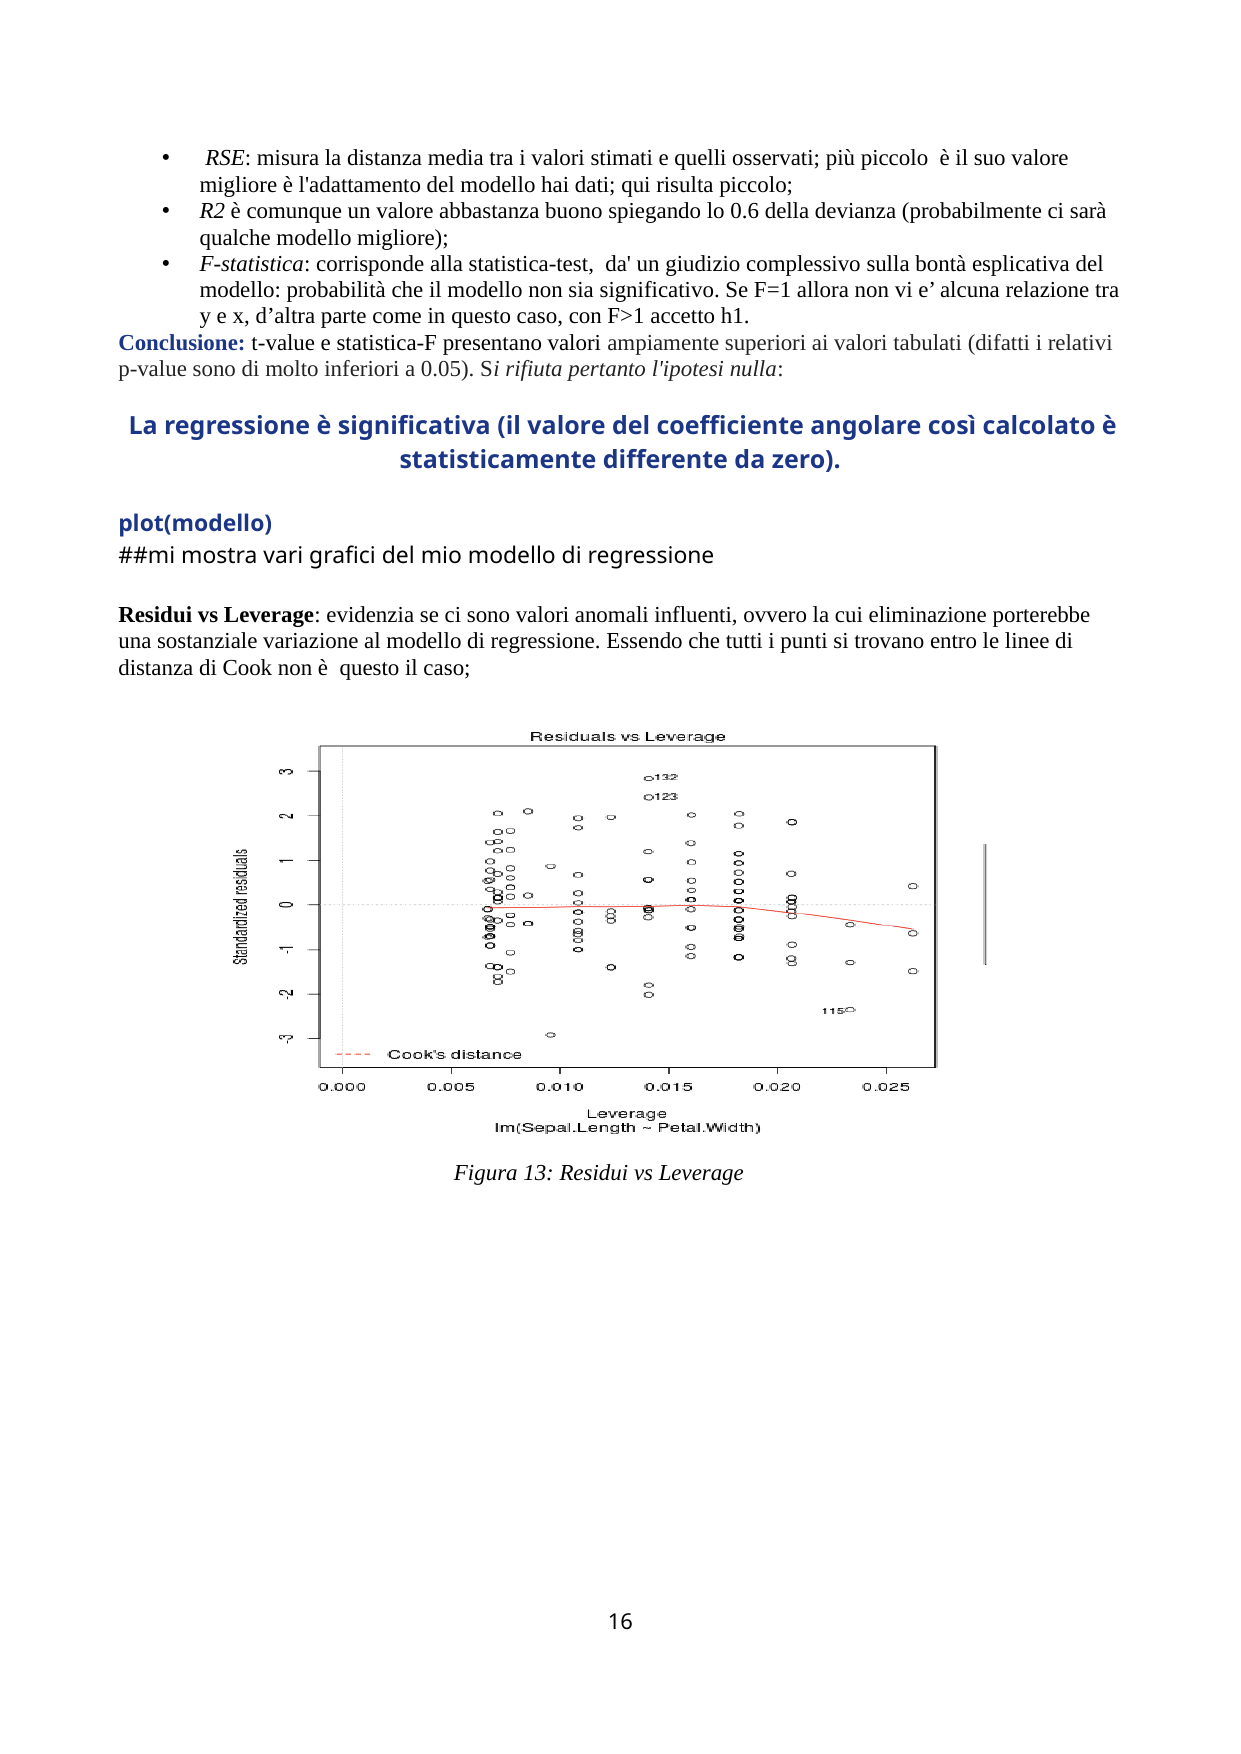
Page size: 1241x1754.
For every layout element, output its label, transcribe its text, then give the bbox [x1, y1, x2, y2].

list R2 è comunque un valore abbastanza buono spiegando lo 0.6 della devianza (probabilmente ci sarà qualche modello migliore); [162, 197, 1122, 250]
text plot(modello) [118, 507, 1122, 539]
text Residui vs Leverage: evidenzia se ci sono valori anomali influenti, ovvero la cui eliminazione porterebbe una sostanziale variazione al modello di regressione. Essendo che tutti i punti si trovano entro le linee di distanza di Cook non è questo il caso; [118, 601, 1122, 680]
text ##mi mostra vari grafici del mio modello di regressione [118, 539, 1122, 570]
list F-statistica: corrisponde alla statistica-test, da' un giudizio complessivo sulla bontà esplicativa del modello: probabilità che il modello non sia significativo. Se F=1 allora non vi e’ alcuna relazione tra y e x, d’altra parte come in questo caso, con F>1 accetto h1. [162, 250, 1122, 329]
text Figura 13: Residui vs Leverage [209, 707, 991, 1185]
picture [213, 707, 987, 1158]
text Conclusione: t-value e statistica-F presentano valori ampiamente superiori ai valori tabulati (difatti i relativi p-value sono di molto inferiori a 0.05). Si rifiuta pertanto l'ipotesi nulla: [118, 329, 1122, 382]
list RSE: misura la distanza media tra i valori stimati e quelli osservati; più piccolo è il suo valore migliore è l'adattamento del modello hai dati; qui risulta piccolo; [162, 144, 1122, 197]
text La regressione è significativa (il valore del coefficiente angolare così calcolato è statisticamente differente da zero). [118, 408, 1122, 476]
